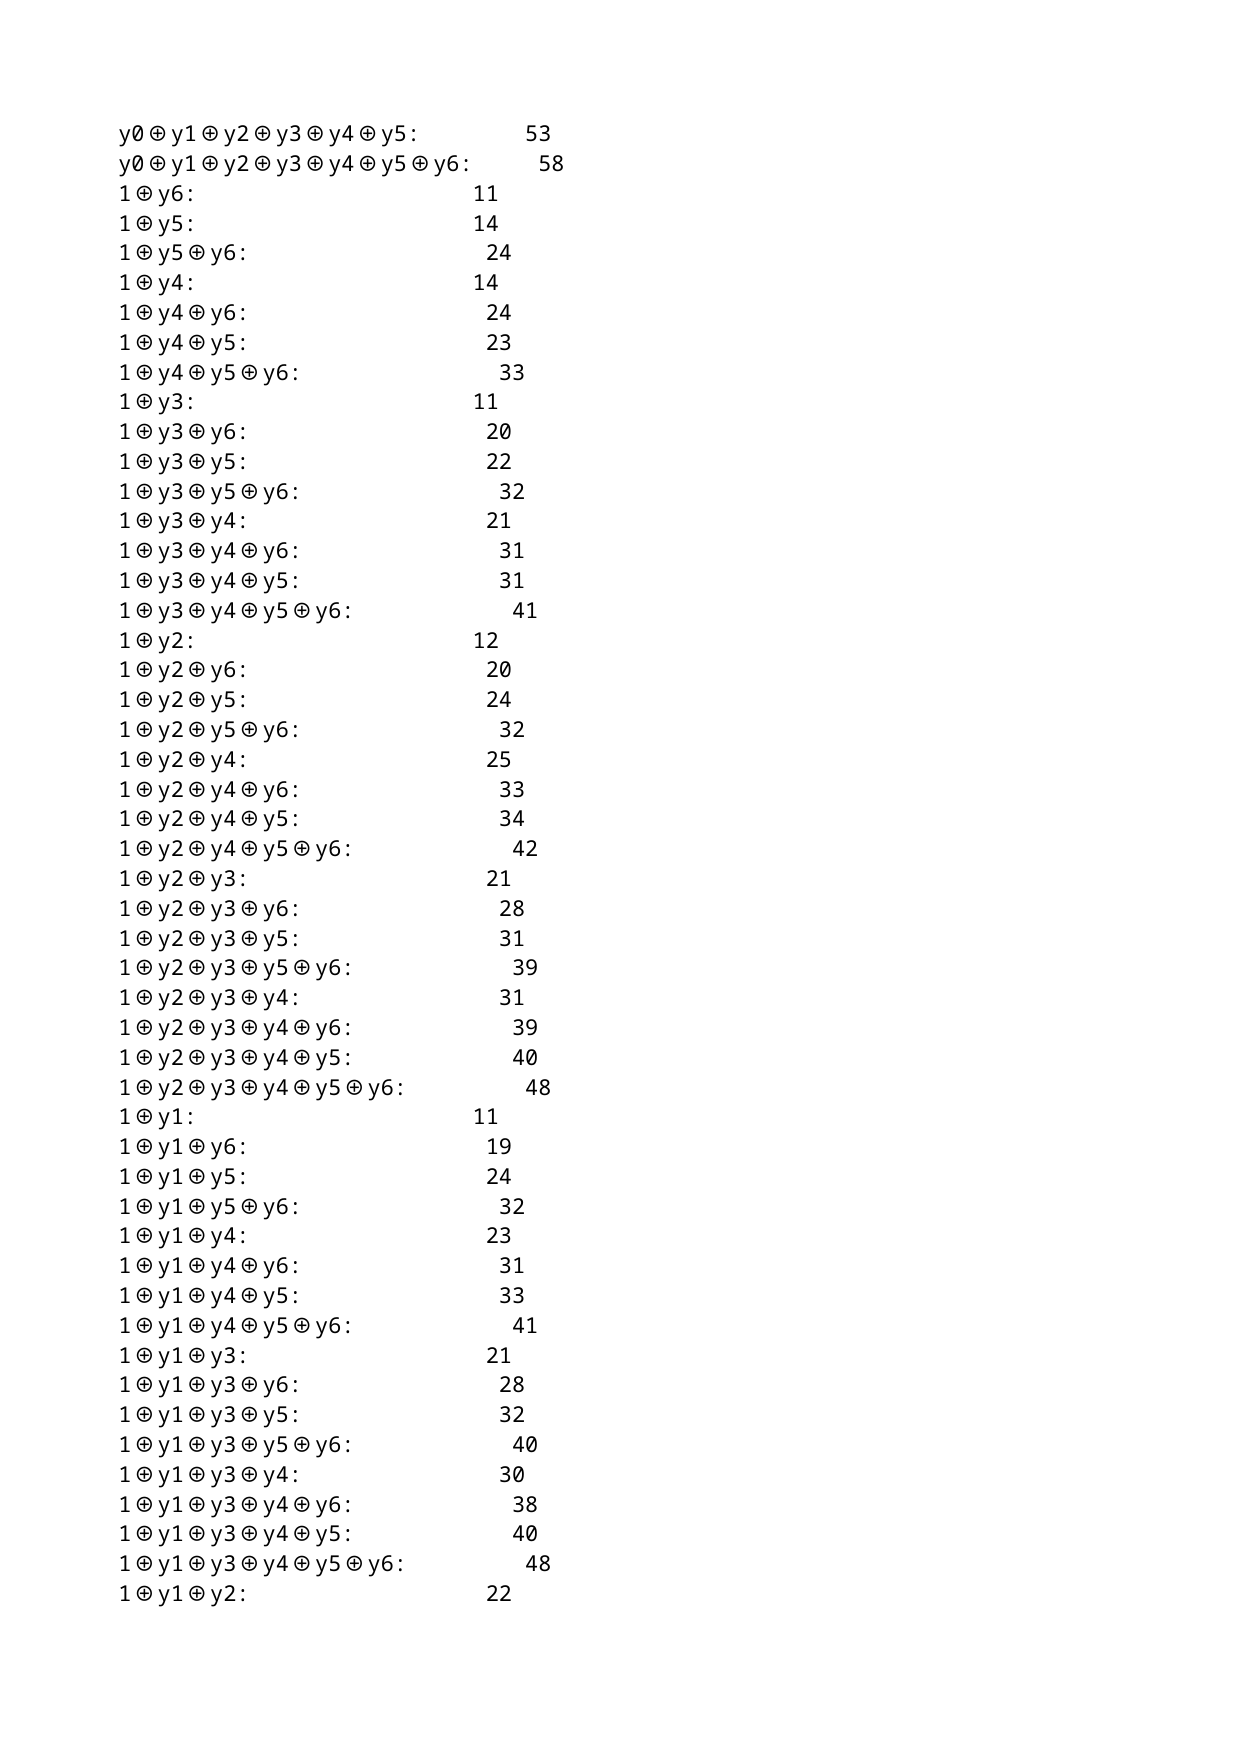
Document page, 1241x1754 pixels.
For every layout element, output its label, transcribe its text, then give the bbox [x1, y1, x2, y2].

text 1⊕y1⊕y2: 22 [118, 1578, 1122, 1608]
text 1⊕y2⊕y3⊕y5⊕y6: 39 [118, 952, 1122, 982]
text 1⊕y4⊕y5⊕y6: 33 [118, 356, 1122, 386]
text 1⊕y3⊕y4⊕y5⊕y6: 41 [118, 595, 1122, 624]
text 1⊕y1⊕y4⊕y5: 33 [118, 1280, 1122, 1310]
text 1⊕y5: 14 [118, 207, 1122, 237]
text 1⊕y1⊕y3⊕y6: 28 [118, 1369, 1122, 1399]
text 1⊕y2⊕y3⊕y5: 31 [118, 922, 1122, 952]
text 1⊕y3⊕y5: 22 [118, 446, 1122, 476]
text 1⊕y2⊕y3⊕y6: 28 [118, 893, 1122, 922]
text y0⊕y1⊕y2⊕y3⊕y4⊕y5: 53 [118, 118, 1122, 148]
text 1⊕y2⊕y5⊕y6: 32 [118, 714, 1122, 744]
text 1⊕y3⊕y6: 20 [118, 416, 1122, 446]
text 1⊕y2⊕y3⊕y4⊕y5⊕y6: 48 [118, 1071, 1122, 1101]
text 1⊕y1⊕y5⊕y6: 32 [118, 1191, 1122, 1220]
text 1⊕y3⊕y4⊕y5: 31 [118, 565, 1122, 595]
text 1⊕y1⊕y4⊕y5⊕y6: 41 [118, 1310, 1122, 1339]
text 1⊕y3⊕y5⊕y6: 32 [118, 476, 1122, 505]
text 1⊕y4⊕y5: 23 [118, 327, 1122, 356]
text 1⊕y1⊕y3⊕y5⊕y6: 40 [118, 1429, 1122, 1459]
text 1⊕y3⊕y4: 21 [118, 505, 1122, 535]
text 1⊕y1⊕y5: 24 [118, 1161, 1122, 1191]
text 1⊕y2⊕y3⊕y4⊕y5: 40 [118, 1042, 1122, 1071]
text 1⊕y4: 14 [118, 267, 1122, 297]
text 1⊕y1⊕y4⊕y6: 31 [118, 1250, 1122, 1280]
text 1⊕y1⊕y3: 21 [118, 1339, 1122, 1369]
text 1⊕y2⊕y3: 21 [118, 863, 1122, 893]
text 1⊕y1⊕y6: 19 [118, 1131, 1122, 1161]
text 1⊕y2: 12 [118, 624, 1122, 654]
text 1⊕y2⊕y6: 20 [118, 654, 1122, 684]
text 1⊕y1: 11 [118, 1101, 1122, 1131]
text 1⊕y6: 11 [118, 178, 1122, 207]
text 1⊕y1⊕y3⊕y4⊕y5: 40 [118, 1518, 1122, 1548]
text 1⊕y4⊕y6: 24 [118, 297, 1122, 327]
text 1⊕y3: 11 [118, 386, 1122, 416]
text 1⊕y3⊕y4⊕y6: 31 [118, 535, 1122, 565]
text 1⊕y2⊕y4⊕y5⊕y6: 42 [118, 833, 1122, 863]
text 1⊕y2⊕y4⊕y5: 34 [118, 803, 1122, 833]
text 1⊕y2⊕y3⊕y4: 31 [118, 982, 1122, 1012]
text 1⊕y1⊕y3⊕y5: 32 [118, 1399, 1122, 1429]
text 1⊕y2⊕y4: 25 [118, 744, 1122, 773]
text 1⊕y1⊕y3⊕y4: 30 [118, 1459, 1122, 1488]
text y0⊕y1⊕y2⊕y3⊕y4⊕y5⊕y6: 58 [118, 148, 1122, 178]
text 1⊕y5⊕y6: 24 [118, 237, 1122, 267]
text 1⊕y1⊕y3⊕y4⊕y5⊕y6: 48 [118, 1548, 1122, 1578]
text 1⊕y2⊕y5: 24 [118, 684, 1122, 714]
text 1⊕y2⊕y4⊕y6: 33 [118, 773, 1122, 803]
text 1⊕y2⊕y3⊕y4⊕y6: 39 [118, 1012, 1122, 1042]
text 1⊕y1⊕y4: 23 [118, 1220, 1122, 1250]
text 1⊕y1⊕y3⊕y4⊕y6: 38 [118, 1488, 1122, 1518]
